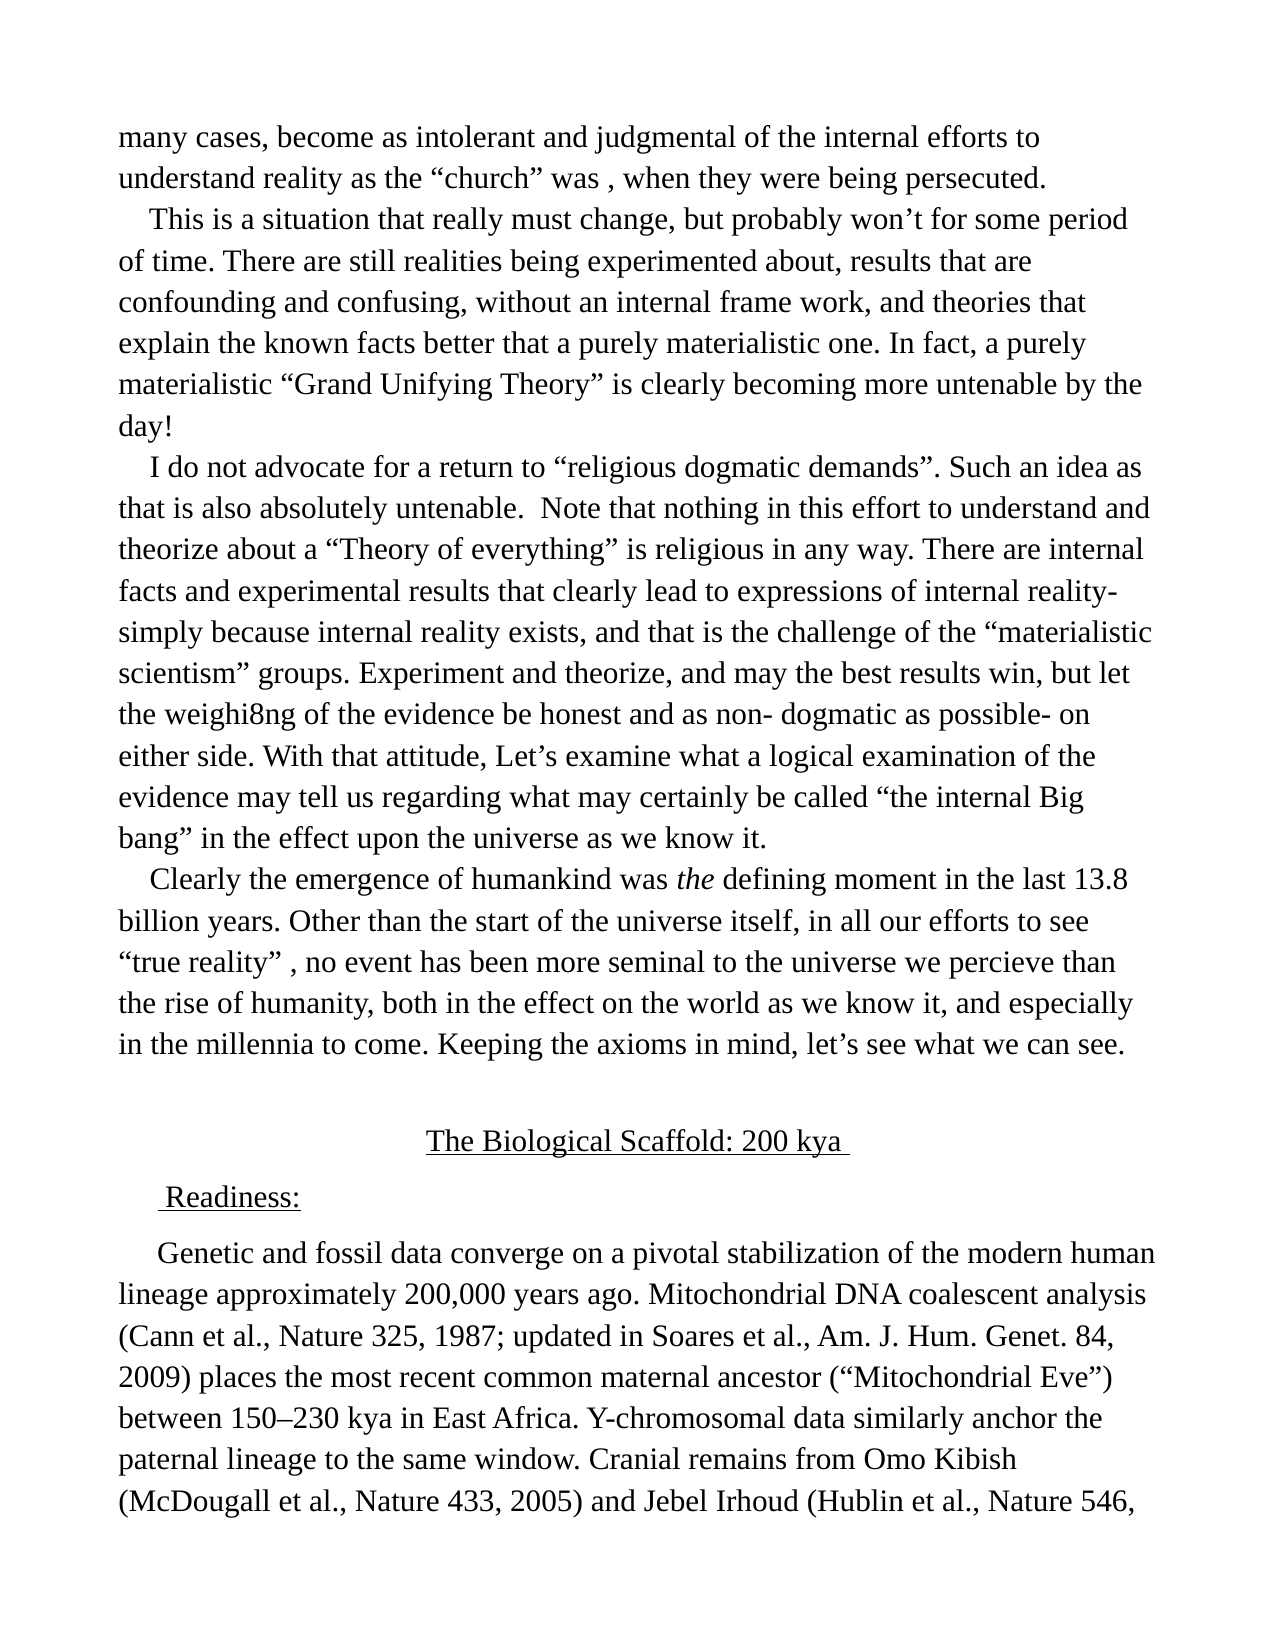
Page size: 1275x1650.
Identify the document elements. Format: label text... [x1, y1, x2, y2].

text The Biological Scaffold: 200 kya [118, 1123, 1157, 1159]
text This is a situation that really must change, but probably won’t for some period of time. There are still realities being experimented about, results that are confounding and confusing, without an internal frame work, and theories that explain the known facts better that a purely materialistic one. In fact, a purely materialistic “Grand Unifying Theory” is clearly becoming more untenable by the day! [118, 201, 1157, 443]
text many cases, become as intolerant and judgmental of the internal efforts to understand reality as the “church” was , when they were being persecuted. [118, 118, 1157, 195]
text Readiness: [118, 1178, 1157, 1214]
text Genetic and fossil data converge on a pivotal stabilization of the modern human lineage approximately 200,000 years ago. Mitochondrial DNA coalescent analysis (Cann et al., Nature 325, 1987; updated in Soares et al., Am. J. Hum. Genet. 84, 2009) places the most recent common maternal ancestor (“Mitochondrial Eve”) between 150–230 kya in East Africa. Y-chromosomal data similarly anchor the paternal lineage to the same window. Cranial remains from Omo Kibish (McDougall et al., Nature 433, 2005) and Jebel Irhoud (Hublin et al., Nature 546, [118, 1234, 1157, 1518]
text I do not advocate for a return to “religious dogmatic demands”. Such an idea as that is also absolutely untenable. Note that nothing in this effort to understand and theorize about a “Theory of everything” is religious in any way. There are internal facts and experimental results that clearly lead to expressions of internal reality- simply because internal reality exists, and that is the challenge of the “materialistic scientism” groups. Experiment and theorize, and may the best results win, but let the weighi8ng of the evidence be honest and as non- dogmatic as possible- on either side. With that attitude, Let’s examine what a logical examination of the evidence may tell us regarding what may certainly be called “the internal Big bang” in the effect upon the universe as we know it. [118, 448, 1157, 855]
text Clearly the emergence of humankind was the defining moment in the last 13.8 billion years. Other than the start of the universe itself, in all our efforts to see “true reality” , no event has been more seminal to the universe we percieve than the rise of humanity, both in the effect on the world as we know it, and especially in the millennia to come. Keeping the axioms in mind, let’s see what we can see. [118, 861, 1157, 1062]
